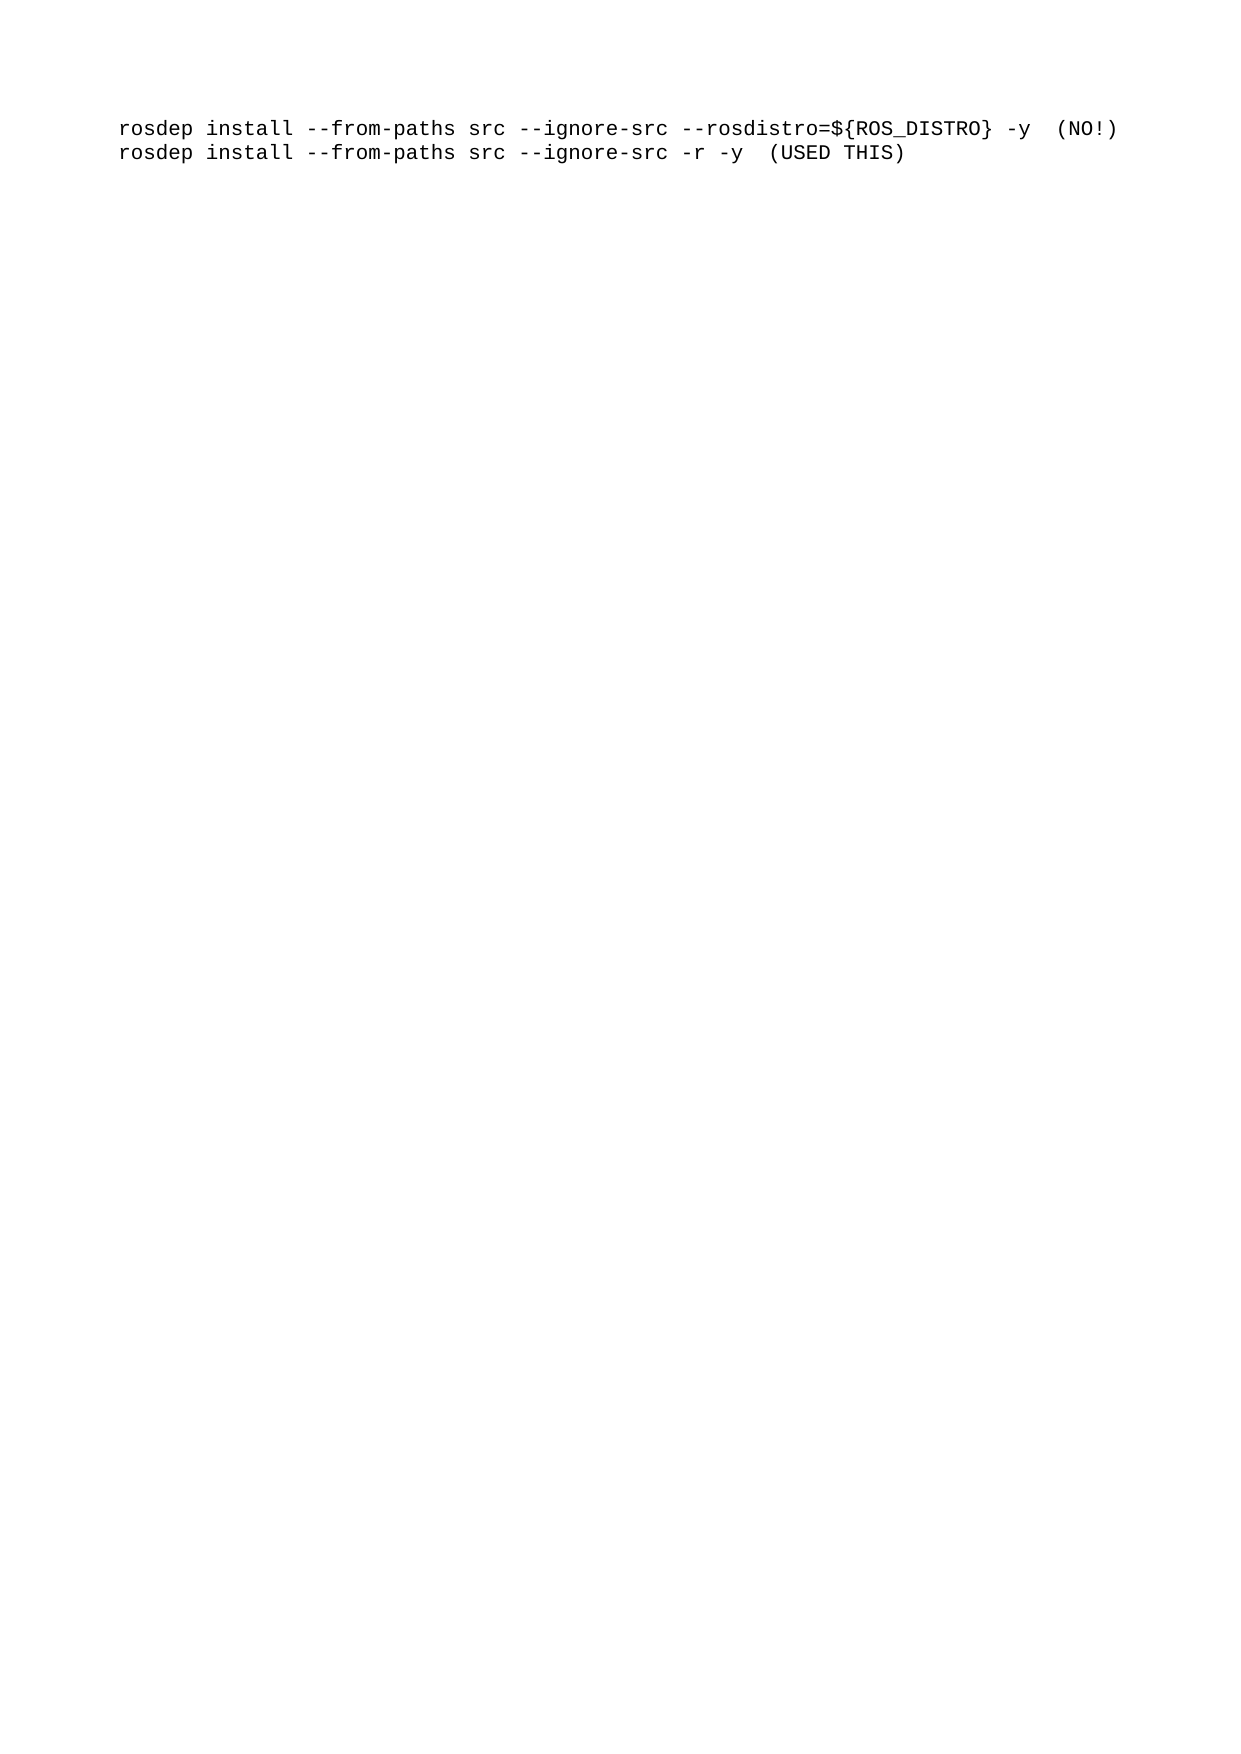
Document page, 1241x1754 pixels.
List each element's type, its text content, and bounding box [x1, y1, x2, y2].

text rosdep install --from-paths src --ignore-src --rosdistro=${ROS_DISTRO} -y (NO!) rosdep install --from-paths src --ignore-src -r -y (USED THIS) [118, 118, 1122, 165]
